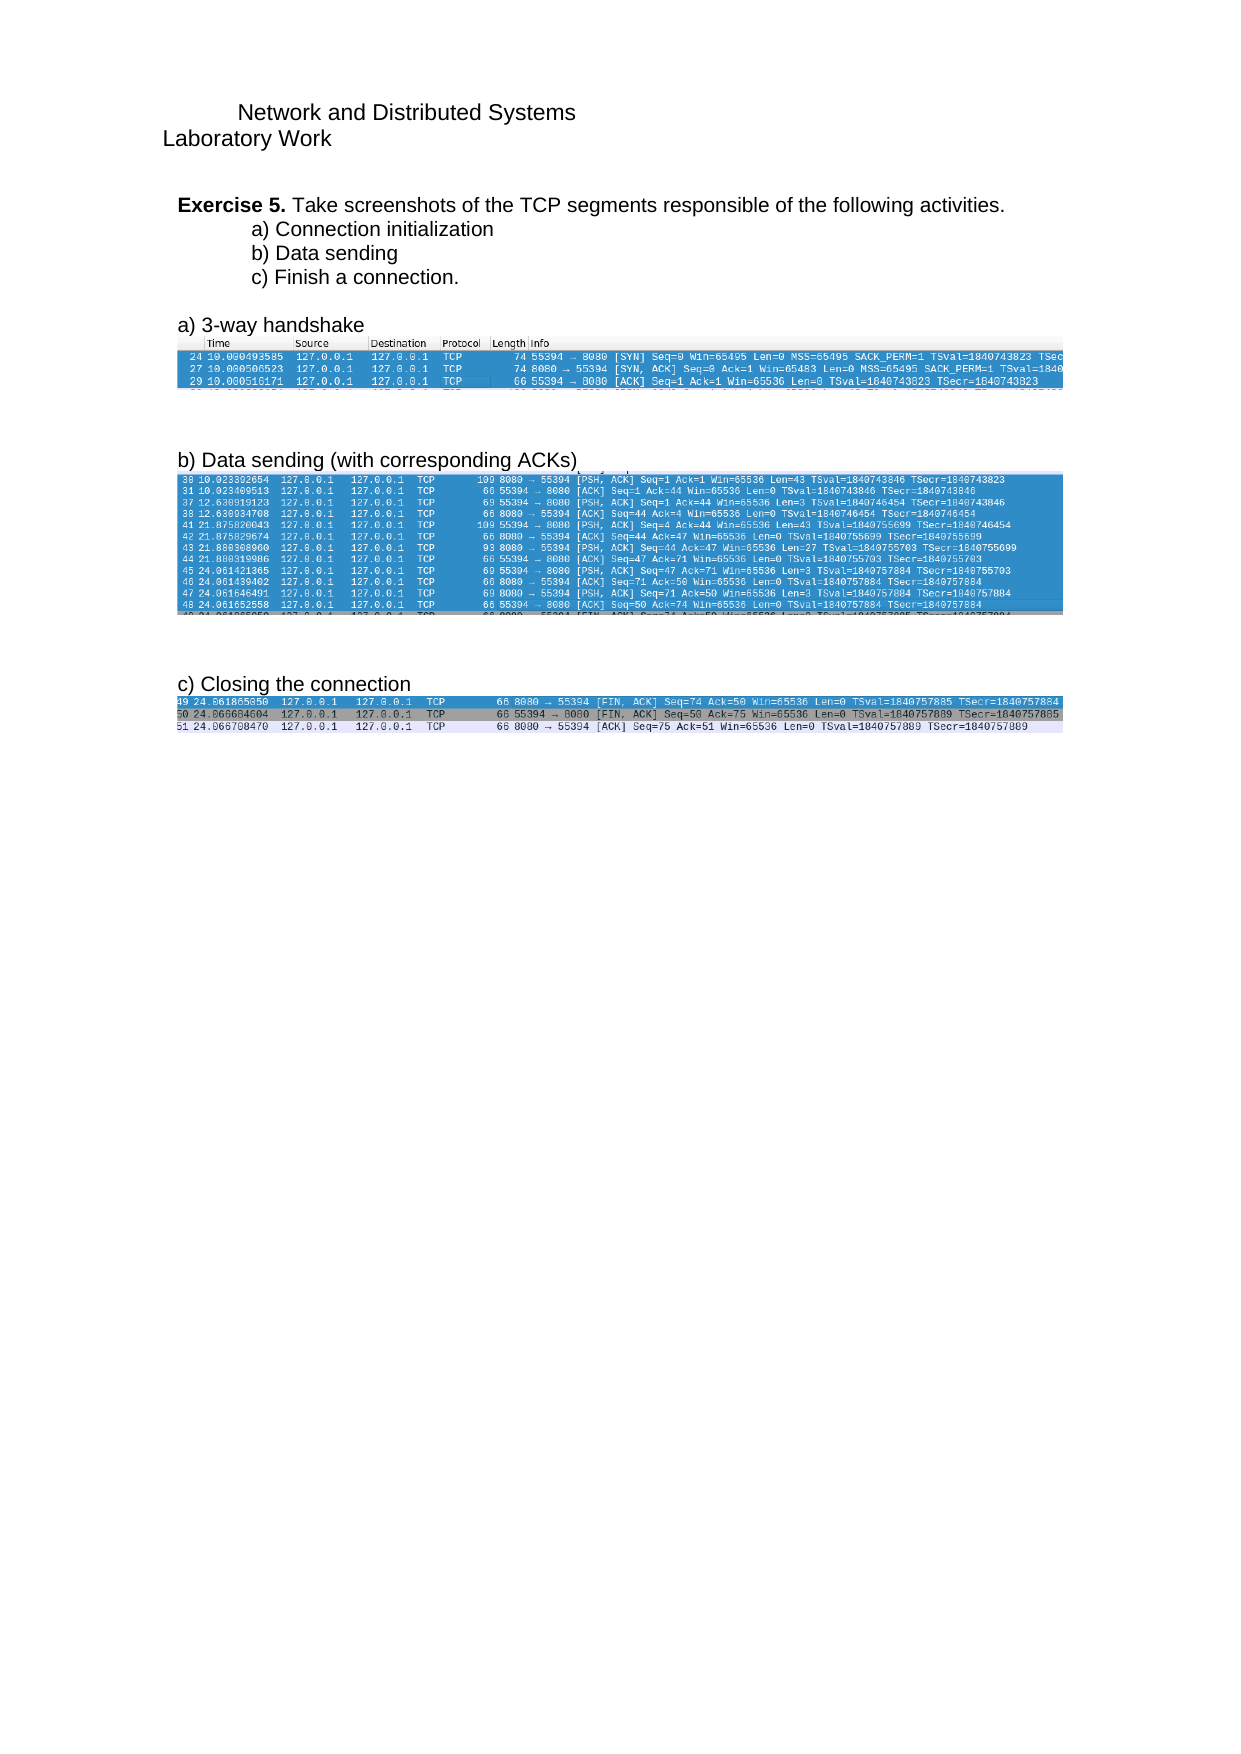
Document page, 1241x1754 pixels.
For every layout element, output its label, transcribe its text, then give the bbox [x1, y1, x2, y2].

picture [177, 336, 1063, 390]
text b) Data sending (with corresponding ACKs) [177, 447, 1063, 471]
text c) Finish a connection. [251, 264, 1063, 288]
text a) Connection initialization [251, 217, 1063, 241]
picture [177, 471, 1063, 615]
text Exercise 5. Take screenshots of the TCP segments responsible of the following activities. [177, 193, 1063, 217]
text b) Data sending [251, 241, 1063, 264]
text a) 3-way handshake [177, 312, 1063, 336]
text c) Closing the connection [177, 672, 1063, 696]
picture [177, 696, 1063, 736]
